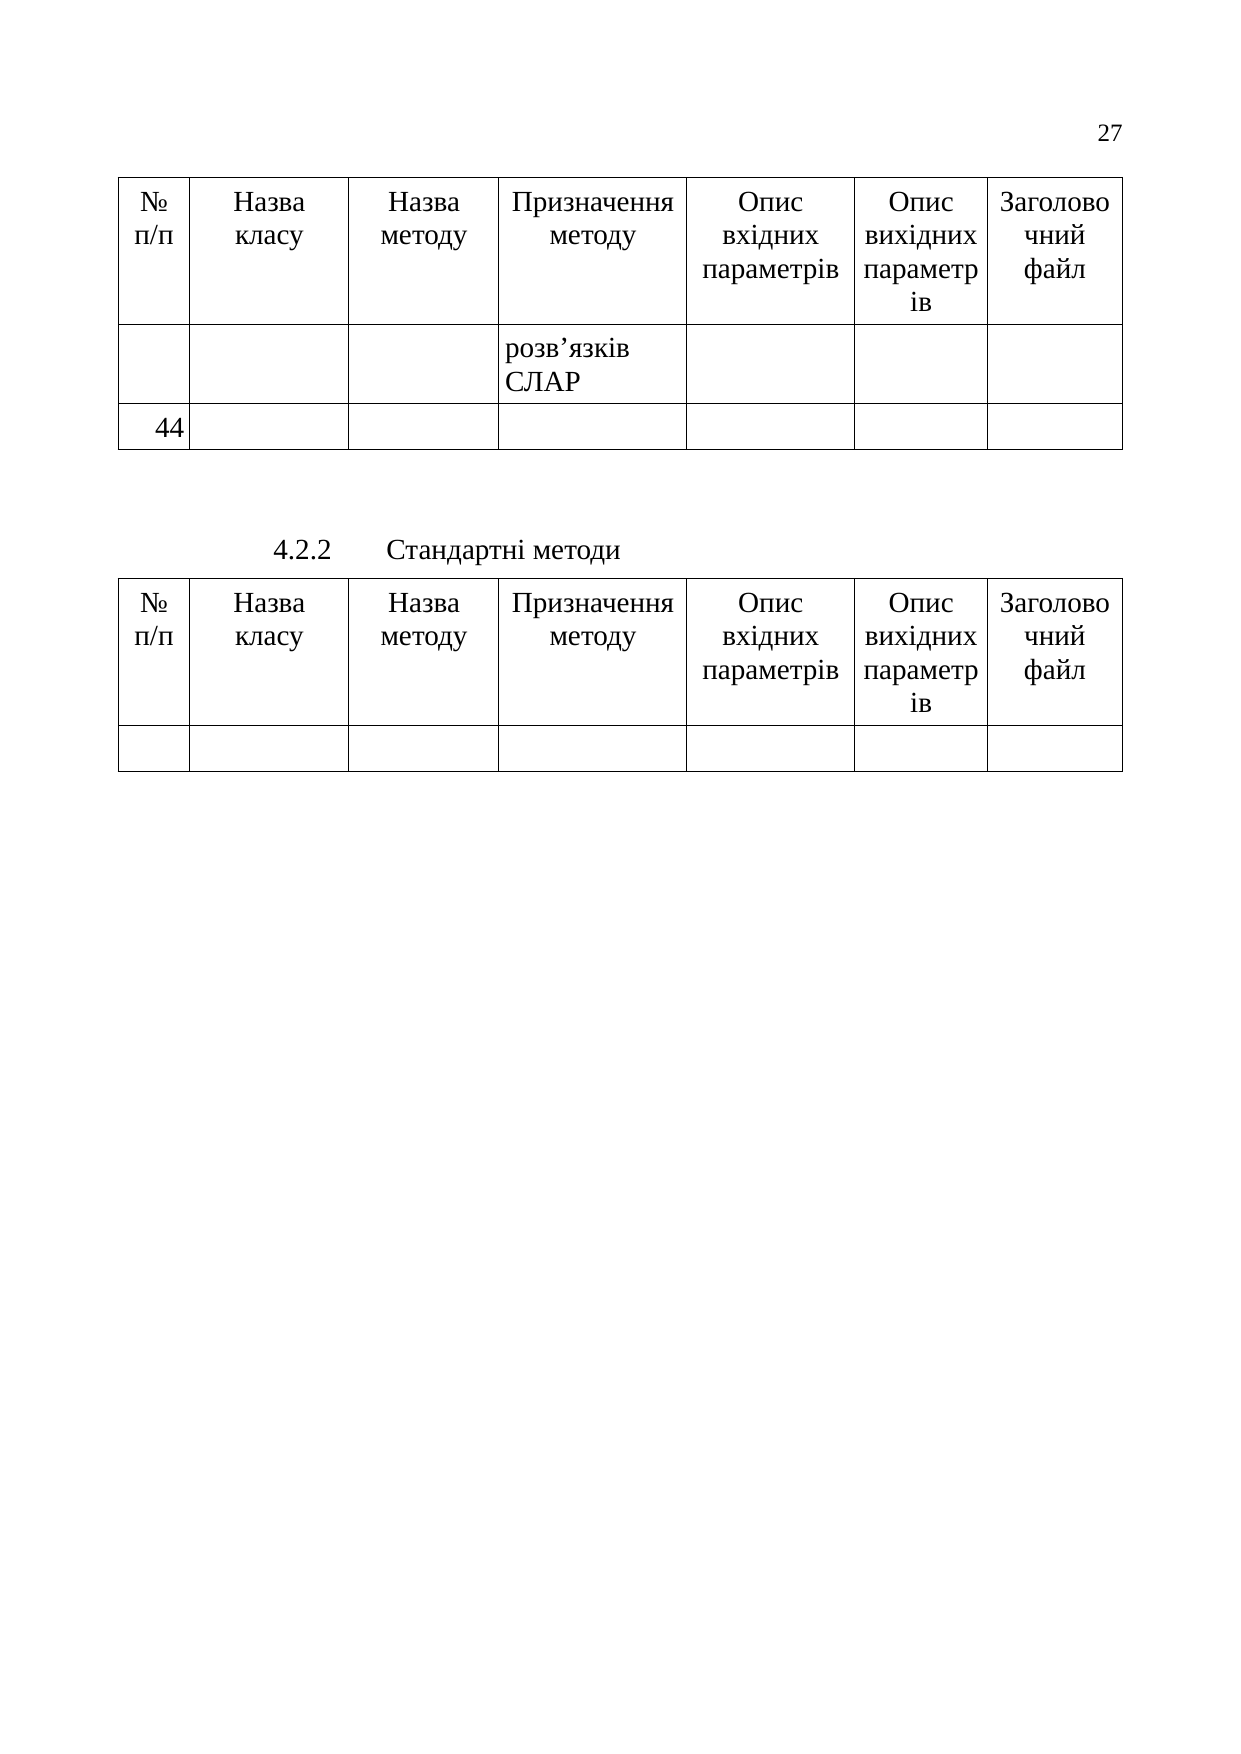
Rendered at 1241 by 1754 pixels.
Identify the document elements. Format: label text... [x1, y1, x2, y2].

table_header Назва класу [190, 579, 348, 724]
table_header Заголовочний файл [988, 178, 1122, 323]
subtitle Стандартні методи [266, 532, 1122, 565]
table_header Призначення методу [499, 579, 686, 724]
table_cell [855, 726, 987, 771]
table_cell [349, 325, 498, 403]
table_cell [988, 325, 1122, 403]
table_cell [190, 325, 348, 403]
table_cell [349, 726, 498, 771]
table_cell [855, 404, 987, 449]
table_header Заголовочний файл [988, 579, 1122, 724]
table_cell [988, 404, 1122, 449]
table_cell [855, 325, 987, 403]
table_cell [499, 726, 686, 771]
table_cell [988, 726, 1122, 771]
table_cell [687, 325, 854, 403]
table_cell [190, 726, 348, 771]
table_header № п/п [119, 178, 189, 323]
table_header Назва класу [190, 178, 348, 323]
table_header Призначення методу [499, 178, 686, 323]
table_cell [119, 726, 189, 771]
table_cell [190, 404, 348, 449]
table_header Назва методу [349, 579, 498, 724]
table_cell розв’язків СЛАР [499, 325, 686, 403]
table_header Опис вхідних параметрів [687, 178, 854, 323]
table_header Назва методу [349, 178, 498, 323]
table_cell 44 [119, 404, 189, 449]
table_cell [119, 325, 189, 403]
table_header № п/п [119, 579, 189, 724]
table_cell [499, 404, 686, 449]
table_cell [687, 726, 854, 771]
table_header Опис вихідних параметрів [855, 579, 987, 724]
table_header Опис вихідних параметрів [855, 178, 987, 323]
table_cell [349, 404, 498, 449]
table_cell [687, 404, 854, 449]
table_header Опис вхідних параметрів [687, 579, 854, 724]
